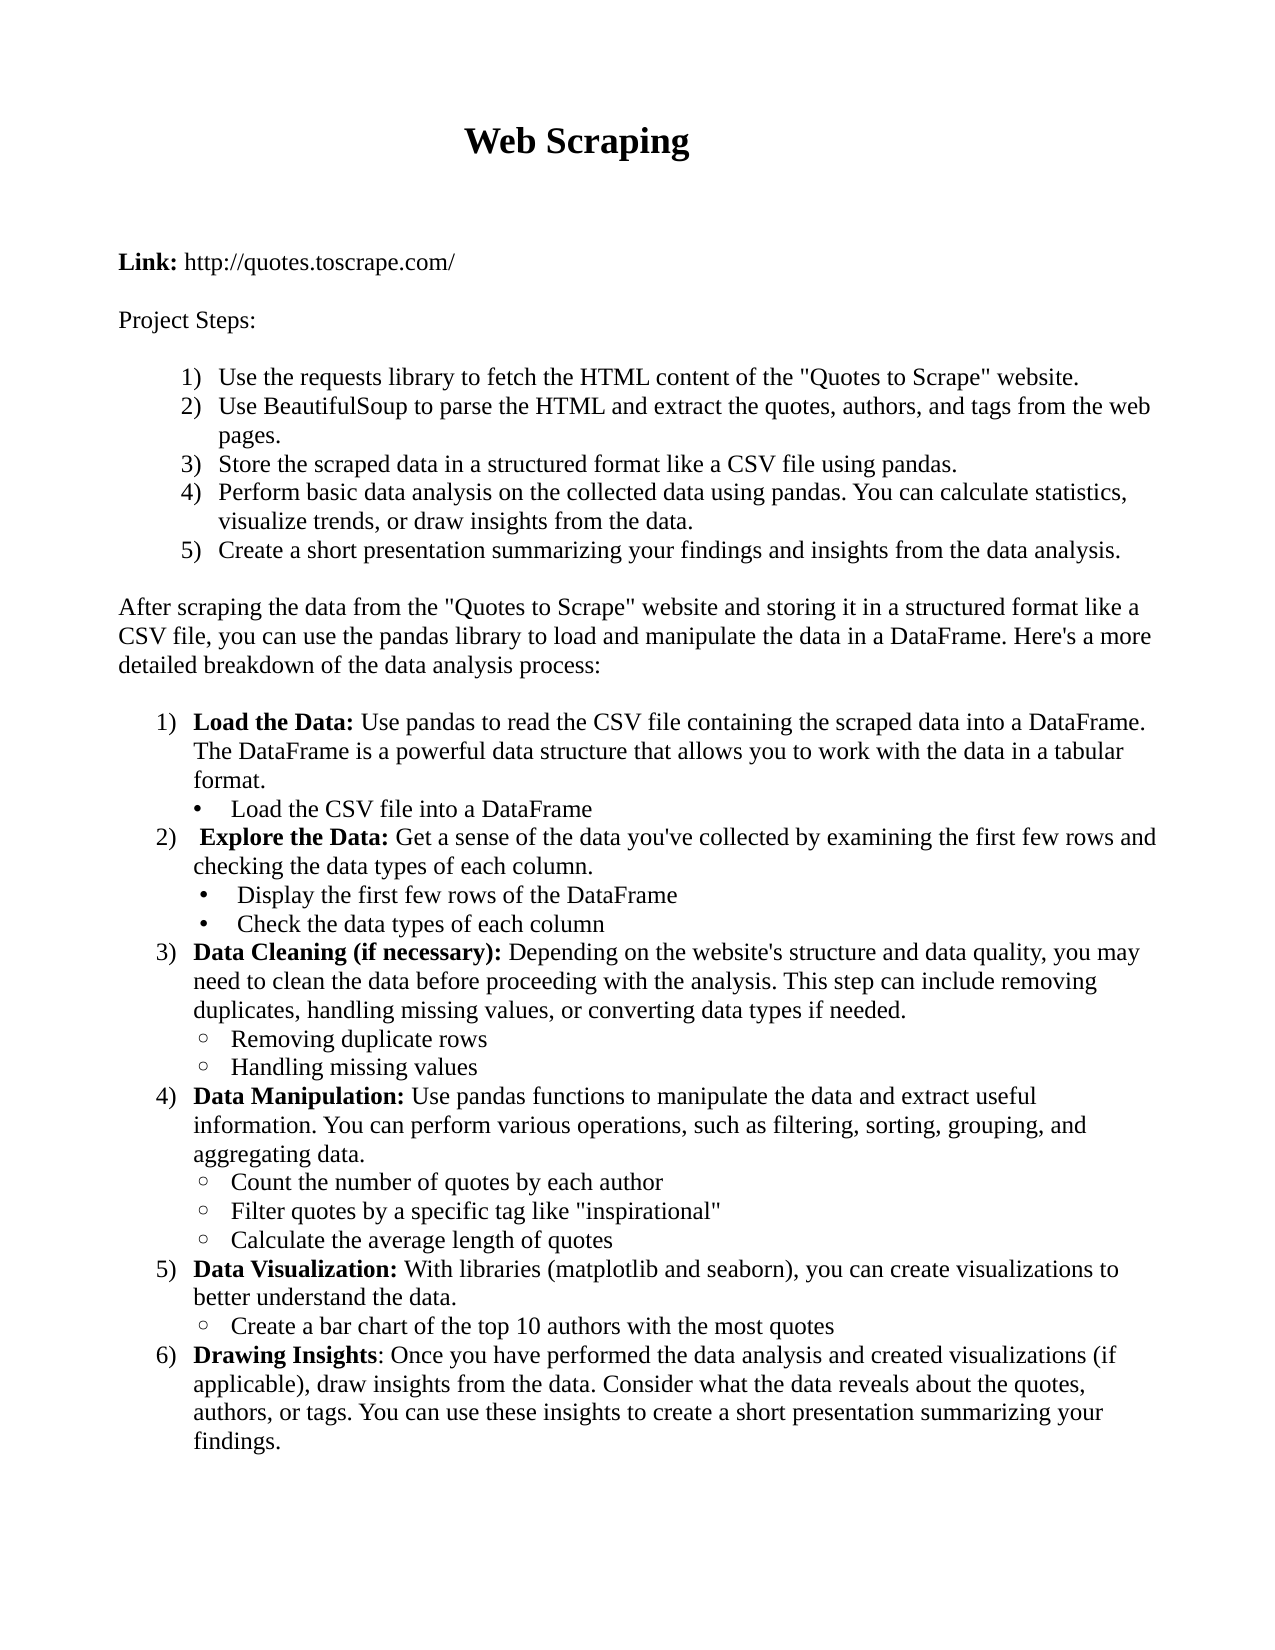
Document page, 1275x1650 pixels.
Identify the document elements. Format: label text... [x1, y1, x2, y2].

list Data Cleaning (if necessary): Depending on the website's structure and data quality, you may need to clean the data before proceeding with the analysis. This step can include removing duplicates, handling missing values, or converting data types if needed. [156, 937, 1157, 1024]
list Handling missing values [193, 1052, 1157, 1081]
list Count the number of quotes by each author [193, 1167, 1157, 1196]
list Data Manipulation: Use pandas functions to manipulate the data and extract useful information. You can perform various operations, such as filtering, sorting, grouping, and aggregating data. [156, 1081, 1157, 1167]
text Web Scraping [118, 118, 1157, 161]
list Drawing Insights: Once you have performed the data analysis and created visualizations (if applicable), draw insights from the data. Consider what the data reveals about the quotes, authors, or tags. You can use these insights to create a short presentation summarizing your findings. [156, 1340, 1157, 1455]
list Data Visualization: With libraries (matplotlib and seaborn), you can create visualizations to better understand the data. [156, 1254, 1157, 1311]
list Use the requests library to fetch the HTML content of the "Quotes to Scrape" website. [181, 362, 1157, 391]
list Check the data types of each column [199, 909, 1157, 937]
list Load the Data: Use pandas to read the CSV file containing the scraped data into a DataFrame. The DataFrame is a powerful data structure that allows you to work with the data in a tabular format. [156, 707, 1157, 794]
list Load the CSV file into a DataFrame [193, 794, 1157, 822]
list Display the first few rows of the DataFrame [199, 880, 1157, 909]
list Create a short presentation summarizing your findings and insights from the data analysis. [181, 535, 1157, 564]
list Perform basic data analysis on the collected data using pandas. You can calculate statistics, visualize trends, or draw insights from the data. [181, 477, 1157, 535]
list Use BeautifulSoup to parse the HTML and extract the quotes, authors, and tags from the web pages. [181, 391, 1157, 449]
text After scraping the data from the "Quotes to Scrape" website and storing it in a structured format like a CSV file, you can use the pandas library to load and manipulate the data in a DataFrame. Here's a more detailed breakdown of the data analysis process: [118, 592, 1157, 679]
list Create a bar chart of the top 10 authors with the most quotes [193, 1311, 1157, 1340]
list Explore the Data: Get a sense of the data you've collected by examining the first few rows and checking the data types of each column. [156, 822, 1157, 880]
list Removing duplicate rows [193, 1024, 1157, 1052]
text Link: http://quotes.toscrape.com/ [118, 247, 1157, 276]
list Store the scraped data in a structured format like a CSV file using pandas. [181, 449, 1157, 477]
list Calculate the average length of quotes [193, 1225, 1157, 1254]
text Project Steps: [118, 305, 1157, 334]
list Filter quotes by a specific tag like "inspirational" [193, 1196, 1157, 1225]
